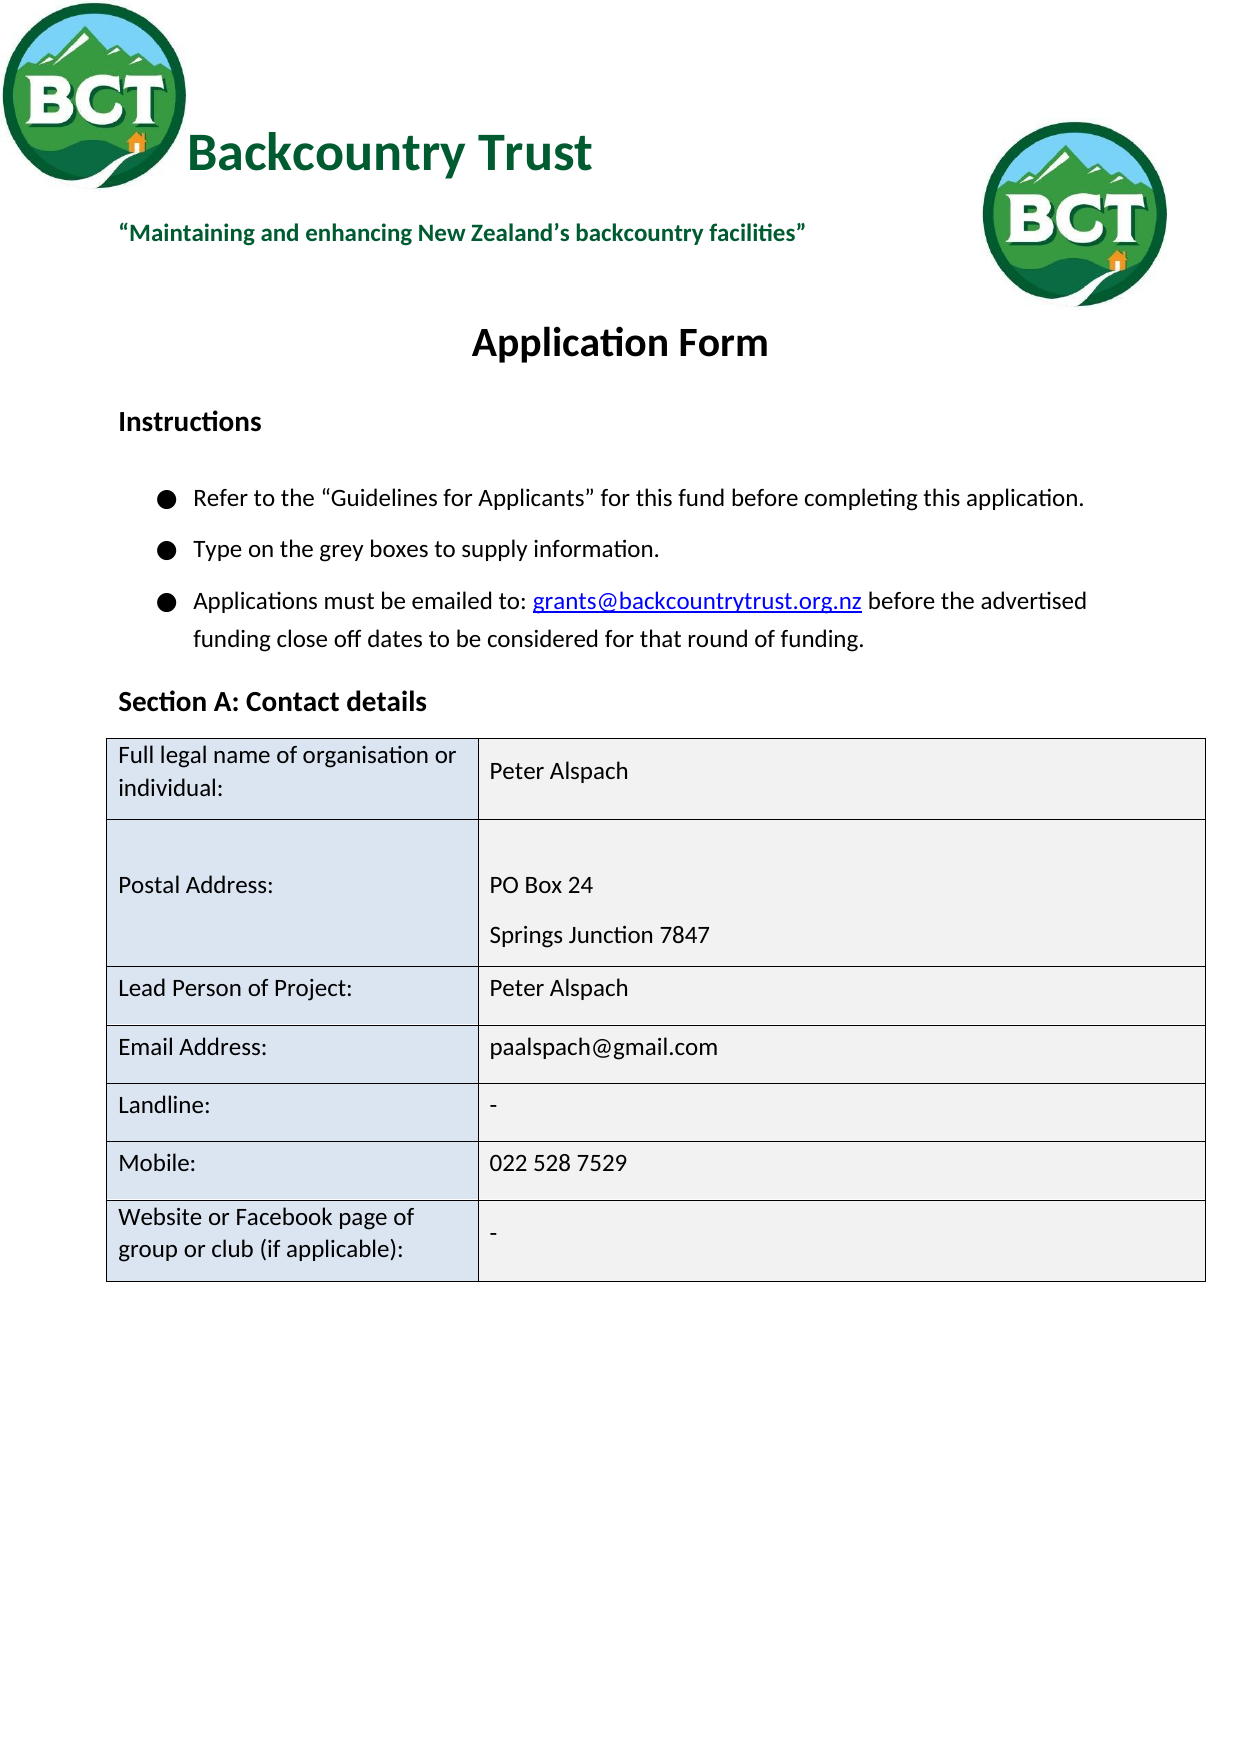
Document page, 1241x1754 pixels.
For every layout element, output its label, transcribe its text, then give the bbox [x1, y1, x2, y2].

list Refer to the “Guidelines for Applicants” for this fund before completing this application. [156, 469, 1122, 521]
subtitle Backcountry Trust [187, 118, 980, 184]
table_cell - [479, 1084, 1205, 1141]
table_cell - [479, 1201, 1205, 1281]
subtitle Section A: Contact details [118, 683, 1122, 718]
table_cell Landline: [107, 1084, 478, 1141]
table_header Full legal name of organisation or individual: [107, 739, 478, 819]
picture [0, 0, 187, 192]
table_cell Email Address: [107, 1026, 478, 1083]
table_cell Mobile: [107, 1142, 478, 1199]
table_cell Website or Facebook page of group or club (if applicable): [107, 1201, 478, 1281]
subtitle Application Form [118, 316, 1122, 366]
table_cell Peter Alspach [479, 967, 1205, 1024]
subtitle “Maintaining and enhancing New Zealand’s backcountry facilities” [118, 217, 980, 247]
list Type on the grey boxes to supply information. [156, 521, 1122, 572]
table_cell paalspach@gmail.com [479, 1026, 1205, 1083]
table_header Peter Alspach [479, 739, 1205, 819]
picture [980, 118, 1168, 310]
table_cell Lead Person of Project: [107, 967, 478, 1024]
table_cell PO Box 24 Springs Junction 7847 [479, 820, 1205, 966]
table_cell 022 528 7529 [479, 1142, 1205, 1199]
subtitle Instructions [118, 403, 1122, 439]
list Applications must be emailed to: grants@backcountrytrust.org.nz before the advertised funding close off dates to be considered for that round of funding. [156, 572, 1122, 654]
table_cell Postal Address: [107, 820, 478, 966]
